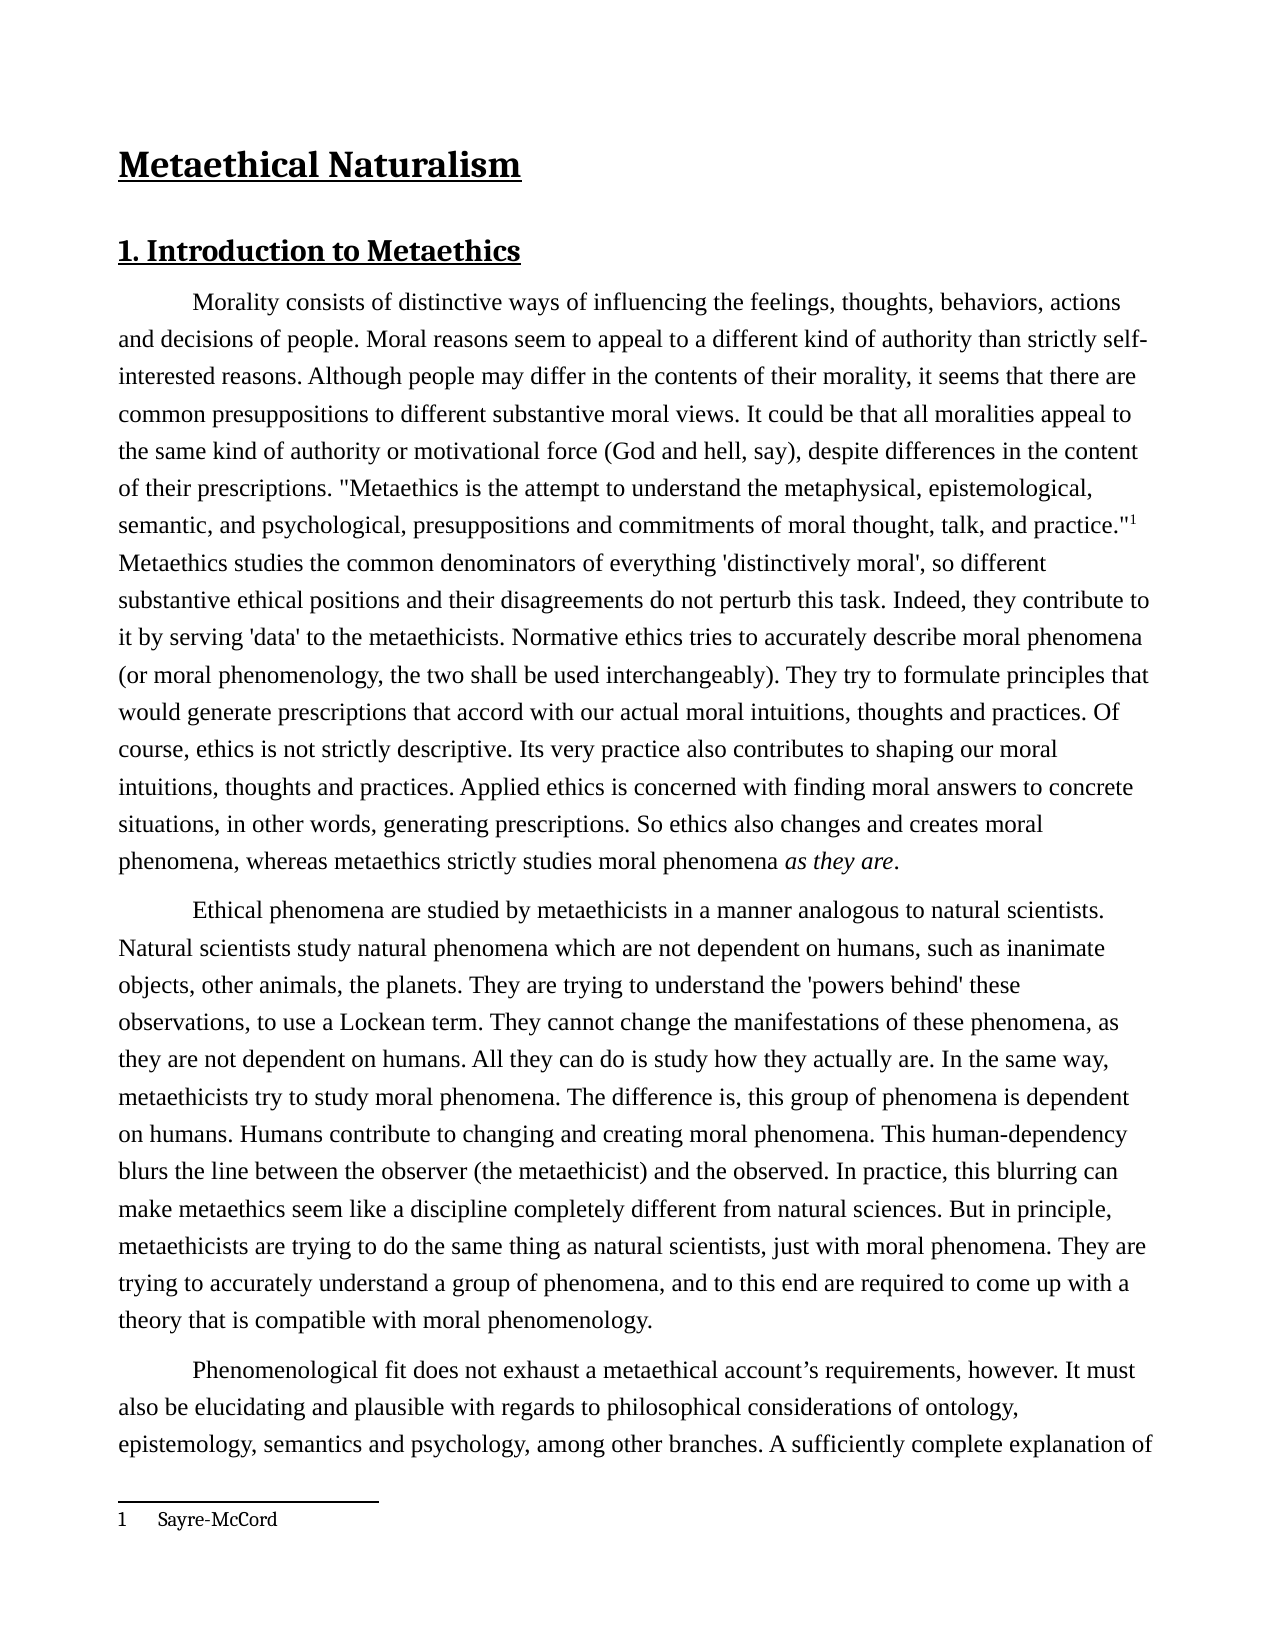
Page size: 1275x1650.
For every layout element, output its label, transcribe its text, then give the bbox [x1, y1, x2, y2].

subtitle 1. Introduction to Metaethics [118, 233, 1157, 269]
text Morality consists of distinctive ways of influencing the feelings, thoughts, behaviors, actions and decisions of people. Moral reasons seem to appeal to a different kind of authority than strictly self-interested reasons. Although people may differ in the contents of their morality, it seems that there are common presuppositions to different substantive moral views. It could be that all moralities appeal to the same kind of authority or motivational force (God and hell, say), despite differences in the content of their prescriptions. "Metaethics is the attempt to understand the metaphysical, epistemological, semantic, and psychological, presuppositions and commitments of moral thought, talk, and practice." Metaethics studies the common denominators of everything 'distinctively moral', so different substantive ethical positions and their disagreements do not perturb this task. Indeed, they contribute to it by serving 'data' to the metaethicists. Normative ethics tries to accurately describe moral phenomena (or moral phenomenology, the two shall be used interchangeably). They try to formulate principles that would generate prescriptions that accord with our actual moral intuitions, thoughts and practices. Of course, ethics is not strictly descriptive. Its very practice also contributes to shaping our moral intuitions, thoughts and practices. Applied ethics is concerned with finding moral answers to concrete situations, in other words, generating prescriptions. So ethics also changes and creates moral phenomena, whereas metaethics strictly studies moral phenomena as they are. [118, 287, 1157, 875]
text Ethical phenomena are studied by metaethicists in a manner analogous to natural scientists. Natural scientists study natural phenomena which are not dependent on humans, such as inanimate objects, other animals, the planets. They are trying to understand the 'powers behind' these observations, to use a Lockean term. They cannot change the manifestations of these phenomena, as they are not dependent on humans. All they can do is study how they actually are. In the same way, metaethicists try to study moral phenomena. The difference is, this group of phenomena is dependent on humans. Humans contribute to changing and creating moral phenomena. This human-dependency blurs the line between the observer (the metaethicist) and the observed. In practice, this blurring can make metaethics seem like a discipline completely different from natural sciences. But in principle, metaethicists are trying to do the same thing as natural scientists, just with moral phenomena. They are trying to accurately understand a group of phenomena, and to this end are required to come up with a theory that is compatible with moral phenomenology. [118, 895, 1157, 1334]
subtitle Metaethical Naturalism [118, 143, 1157, 187]
text Sayre-McCord [118, 1508, 1157, 1532]
text Phenomenological fit does not exhaust a metaethical account’s requirements, however. It must also be elucidating and plausible with regards to philosophical considerations of ontology, epistemology, semantics and psychology, among other branches. A sufficiently complete explanation of [118, 1355, 1157, 1458]
